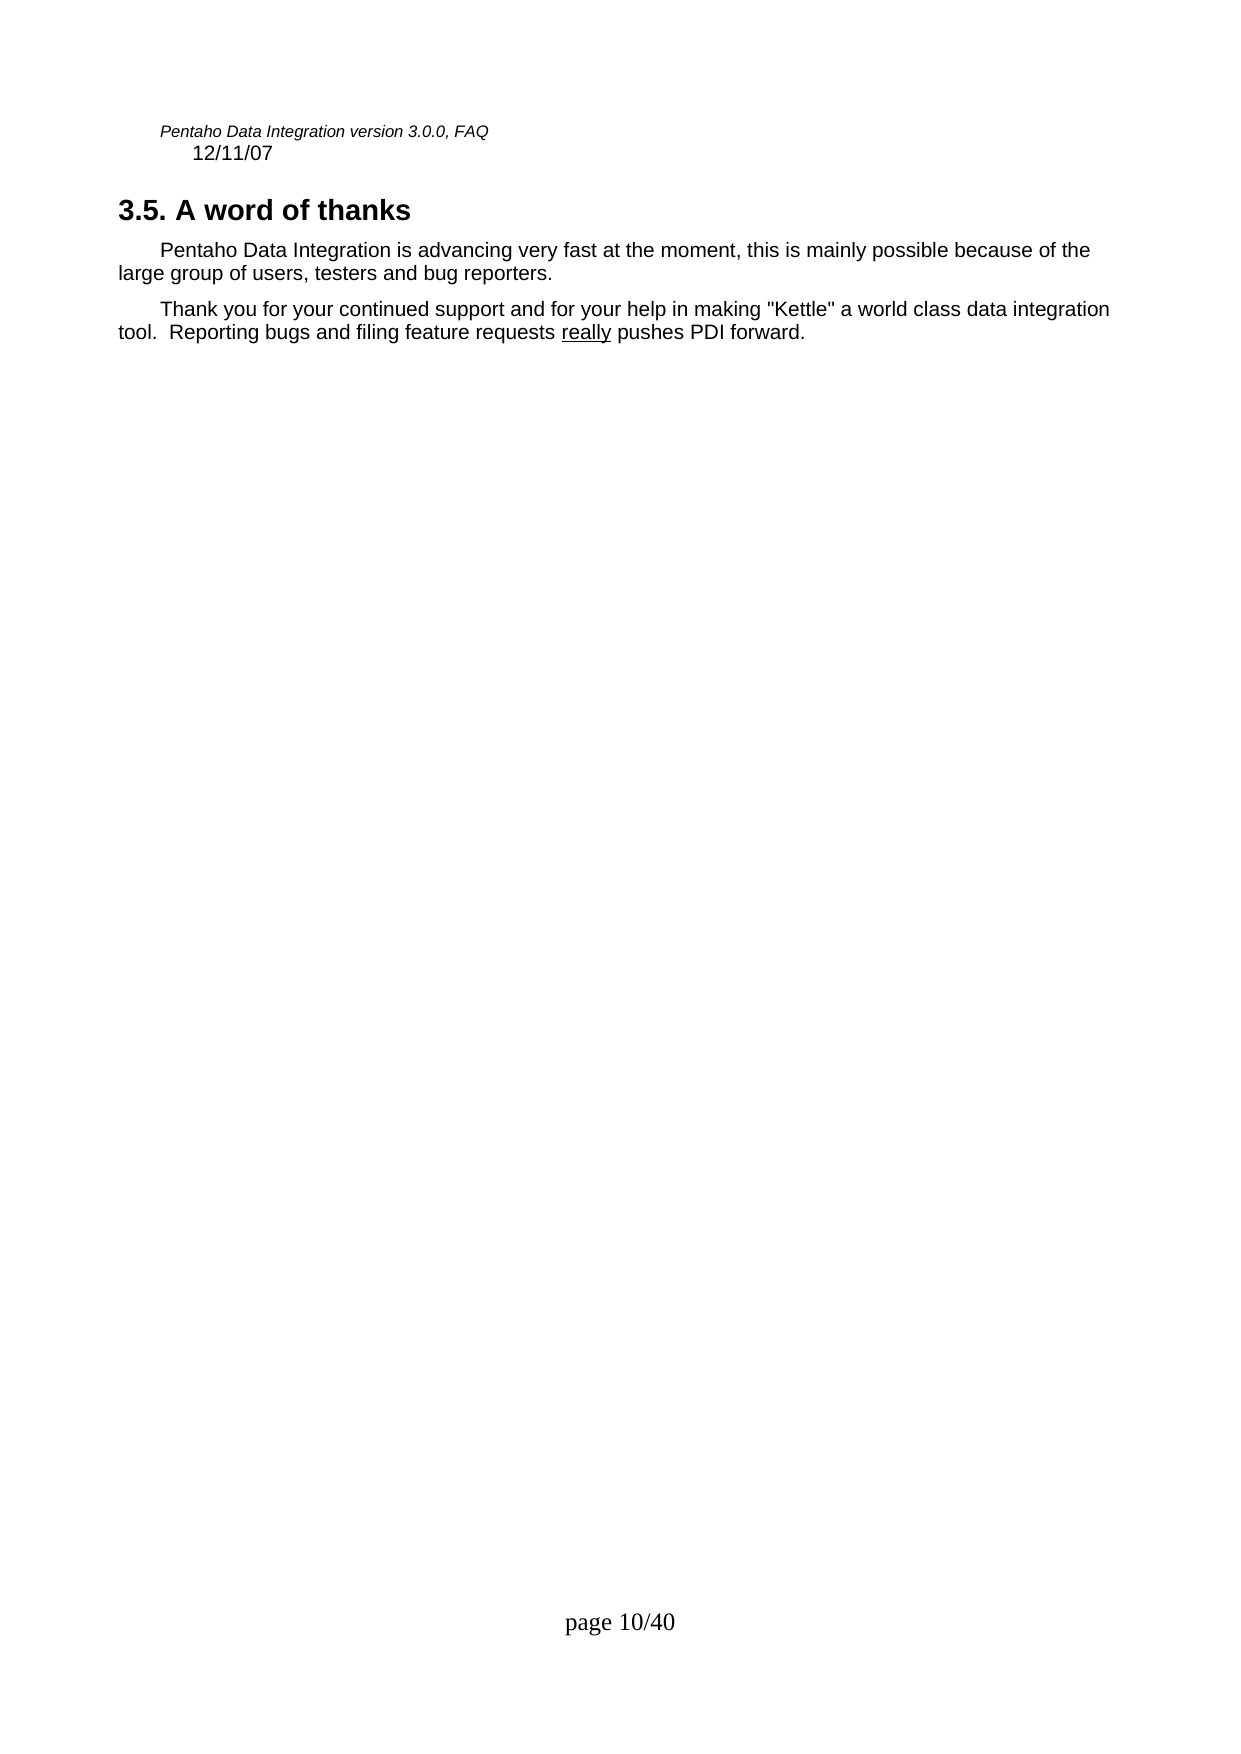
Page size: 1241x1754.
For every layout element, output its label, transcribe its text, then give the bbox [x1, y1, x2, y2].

text Thank you for your continued support and for your help in making "Kettle" a world class data integration tool. Reporting bugs and filing feature requests really pushes PDI forward. [118, 297, 1122, 344]
text Pentaho Data Integration is advancing very fast at the moment, this is mainly possible because of the large group of users, testers and bug reporters. [118, 238, 1122, 285]
subtitle A word of thanks [118, 194, 1122, 227]
